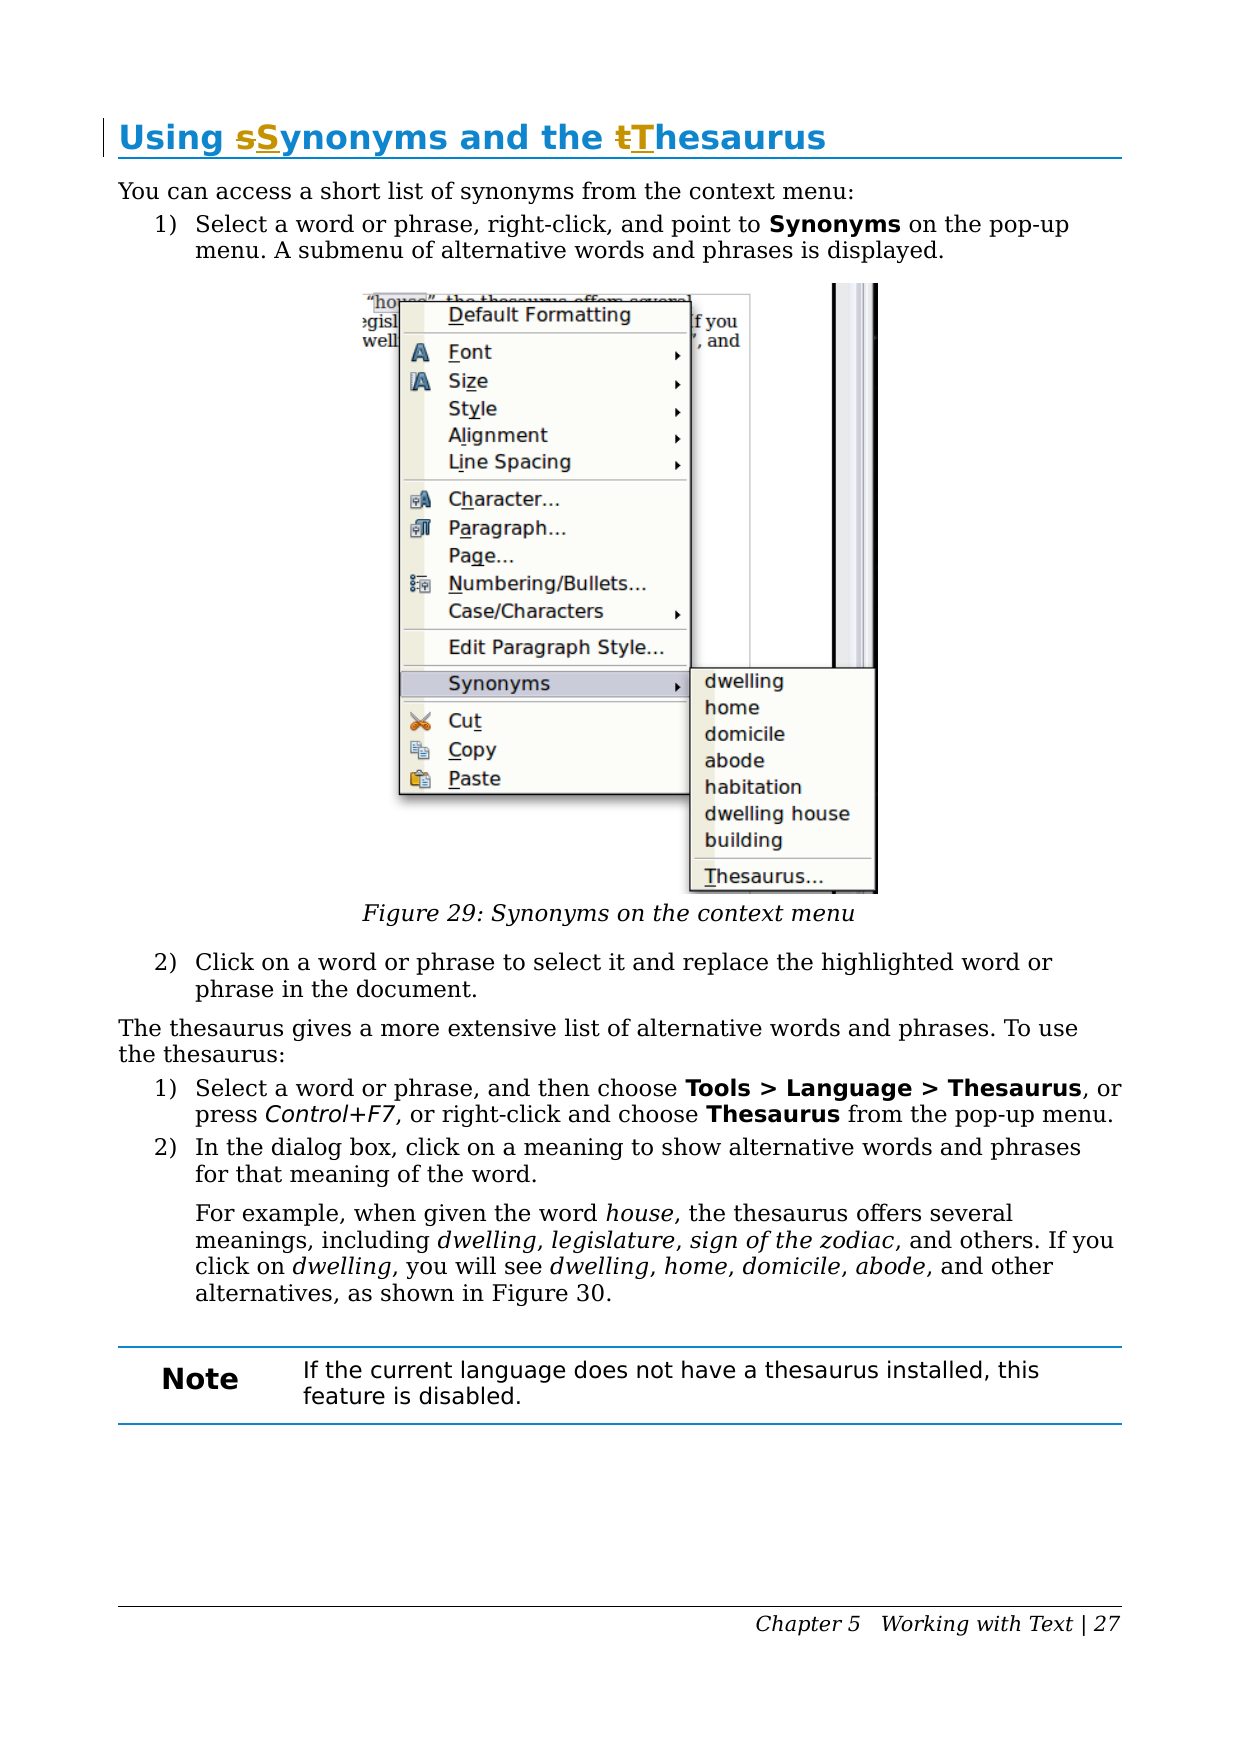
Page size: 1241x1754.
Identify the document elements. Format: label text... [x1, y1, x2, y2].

list Select a word or phrase, and then choose Tools > Language > Thesaurus, or press Control+F7, or right-click and choose Thesaurus from the pop-up menu. [177, 1075, 1122, 1128]
list In the dialog box, click on a meaning to show alternative words and phrases for that meaning of the word. [177, 1134, 1122, 1188]
list The thesaurus gives a more extensive list of alternative words and phrases. To use the thesaurus: [118, 1015, 1122, 1068]
text Figure 29: Synonyms on the context menu [362, 900, 878, 927]
list Click on a word or phrase to select it and replace the highlighted word or phrase in the document. [177, 949, 1122, 1002]
list You can access a short list of synonyms from the context menu: [118, 178, 1122, 204]
list Select a word or phrase, right-click, and point to Synonyms on the pop-up menu. A submenu of alternative words and phrases is displayed. [177, 211, 1122, 264]
subtitle Using Synonyms and the Thesaurus [118, 118, 1122, 157]
table_header Note [118, 1348, 281, 1423]
table_header If the current language does not have a thesaurus installed, this feature is disabled. [281, 1348, 1122, 1423]
picture [362, 283, 878, 894]
list For example, when given the word house, the thesaurus offers several meanings, including dwelling, legislature, sign of the zodiac, and others. If you click on dwelling, you will see dwelling, home, domicile, abode, and other alternatives, as shown in Figure 30. [195, 1200, 1122, 1307]
